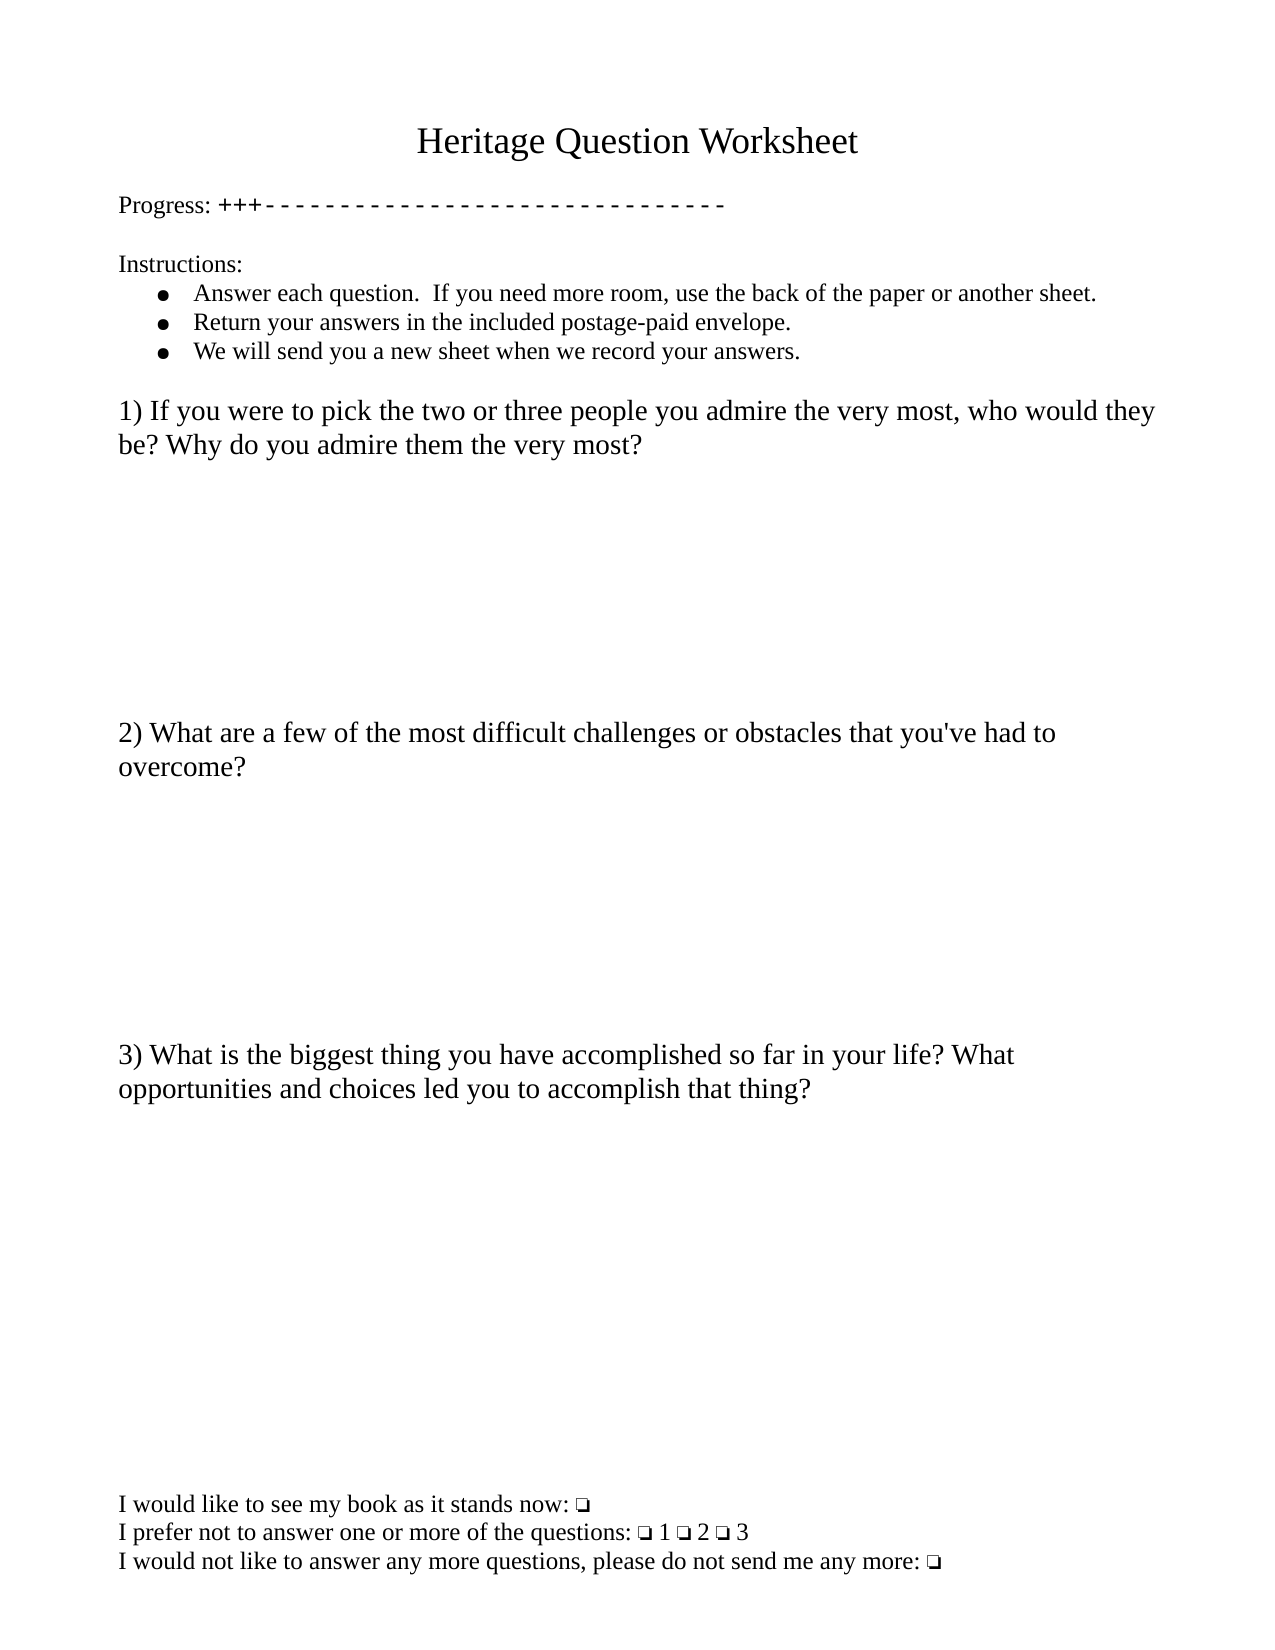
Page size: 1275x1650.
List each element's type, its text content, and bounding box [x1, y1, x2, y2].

text Heritage Question Worksheet [118, 118, 1157, 161]
text Instructions: [118, 249, 1157, 278]
list Return your answers in the included postage-paid envelope. [156, 307, 1157, 336]
list We will send you a new sheet when we record your answers. [156, 336, 1157, 364]
text 2) What are a few of the most difficult challenges or obstacles that you've had to overcome? [118, 715, 1157, 782]
text 3) What is the biggest thing you have accomplished so far in your life? What opportunities and choices led you to accomplish that thing? [118, 1037, 1157, 1104]
list Answer each question. If you need more room, use the back of the paper or another sheet. [156, 278, 1157, 307]
text Progress: +++------------------------------- [118, 190, 1157, 221]
text 1) If you were to pick the two or three people you admire the very most, who would they be? Why do you admire them the very most? [118, 393, 1157, 460]
